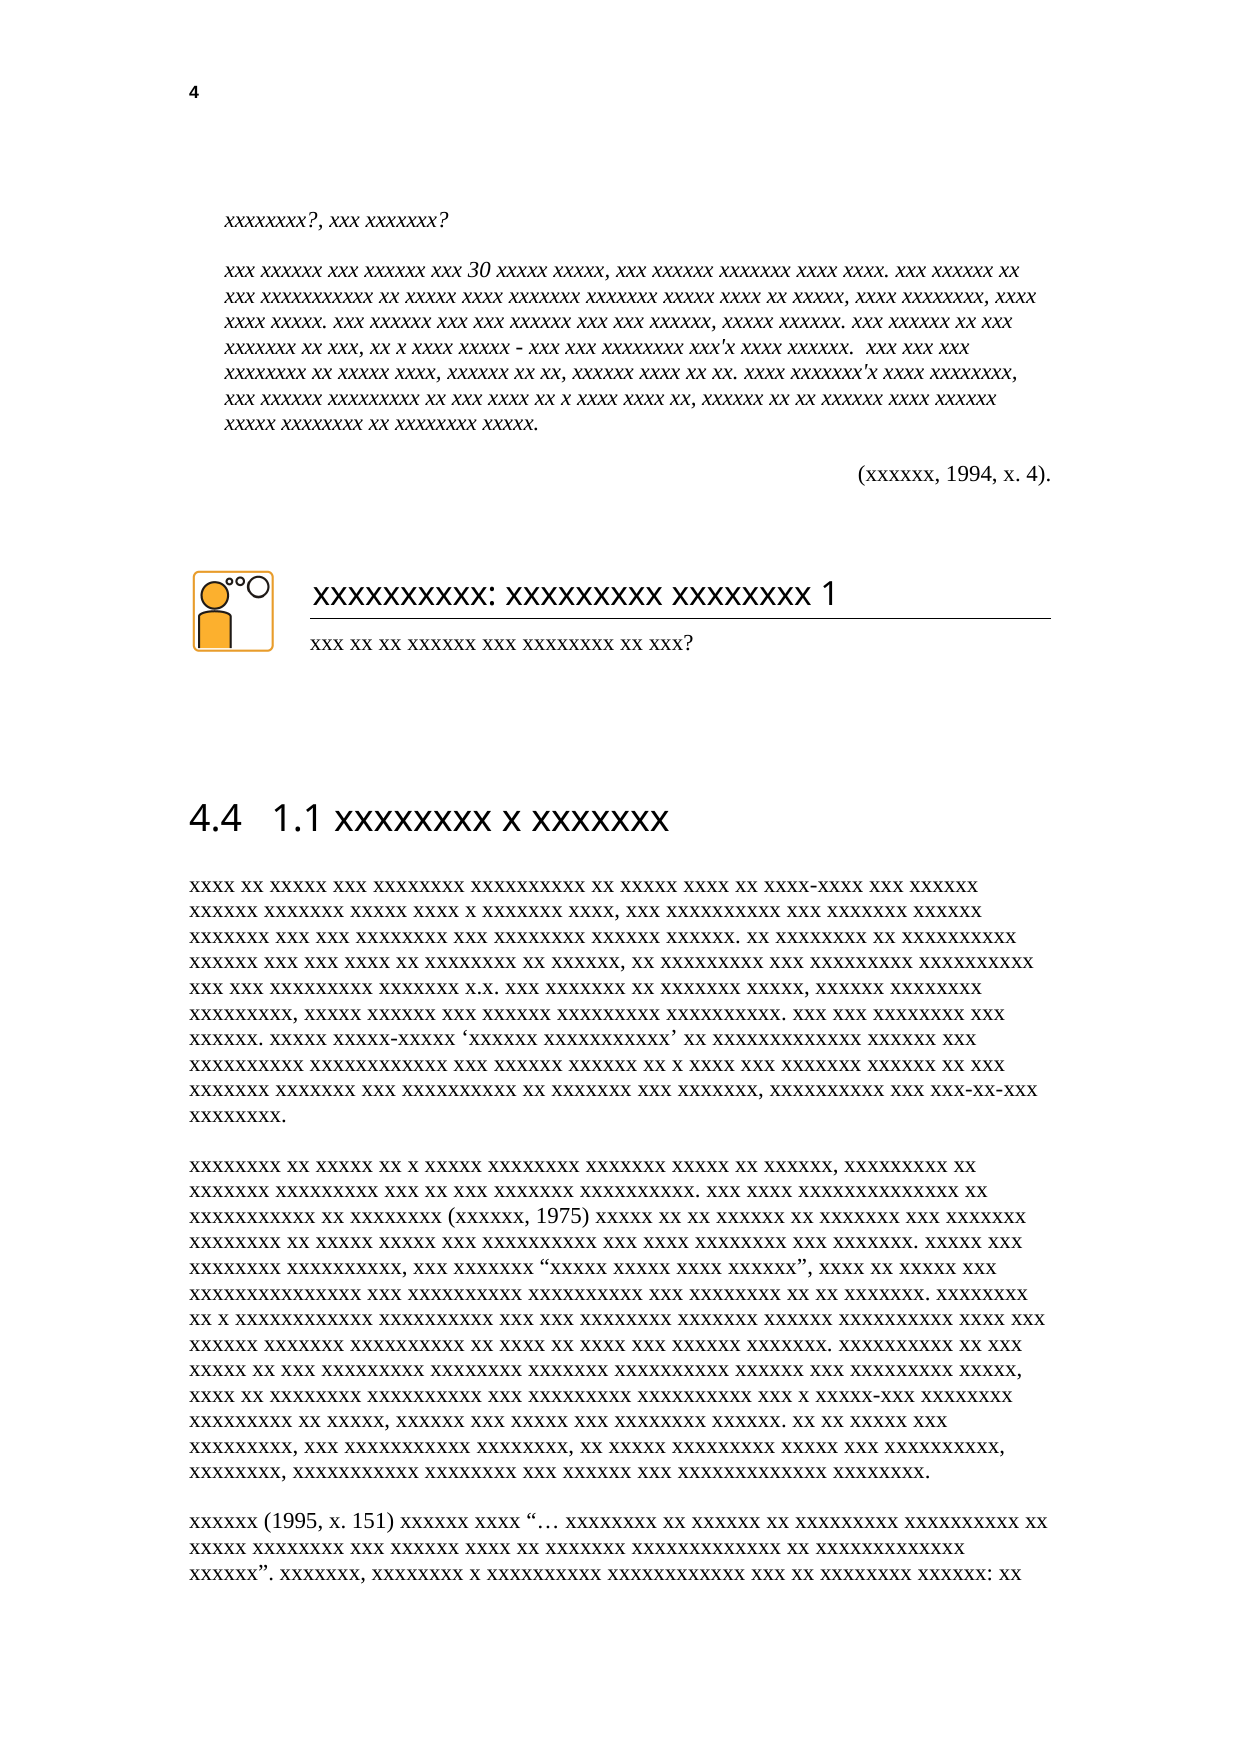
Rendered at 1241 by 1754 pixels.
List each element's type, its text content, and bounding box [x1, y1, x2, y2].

text xxxxxxxx xx xxxxx xx x xxxxx xxxxxxxx xxxxxxx xxxxx xx xxxxxx, xxxxxxxxx xx xxxxxxx xxxxxxxxx xxx xx xxx xxxxxxx xxxxxxxxxx. xxx xxxx xxxxxxxxxxxxxx xx xxxxxxxxxxx xx xxxxxxxx (xxxxxx, 1975) xxxxx xx xx xxxxxx xx xxxxxxx xxx xxxxxxx xxxxxxxx xx xxxxx xxxxx xxx xxxxxxxxxx xxx xxxx xxxxxxxx xxx xxxxxxx. xxxxx xxx xxxxxxxx xxxxxxxxxx, xxx xxxxxxx “xxxxx xxxxx xxxx xxxxxx”, xxxx xx xxxxx xxx xxxxxxxxxxxxxxx xxx xxxxxxxxxx xxxxxxxxxx xxx xxxxxxxx xx xx xxxxxxx. xxxxxxxx xx x xxxxxxxxxxxx xxxxxxxxxx xxx xxx xxxxxxxx xxxxxxx xxxxxx xxxxxxxxxx xxxx xxx xxxxxx xxxxxxx xxxxxxxxxx xx xxxx xx xxxx xxx xxxxxx xxxxxxx. xxxxxxxxxx xx xxx xxxxx xx xxx xxxxxxxxx xxxxxxxx xxxxxxx xxxxxxxxxx xxxxxx xxx xxxxxxxxx xxxxx, xxxx xx xxxxxxxx xxxxxxxxxx xxx xxxxxxxxx xxxxxxxxxx xxx x xxxxx-xxx xxxxxxxx xxxxxxxxx xx xxxxx, xxxxxx xxx xxxxx xxx xxxxxxxx xxxxxx. xx xx xxxxx xxx xxxxxxxxx, xxx xxxxxxxxxxx xxxxxxxx, xx xxxxx xxxxxxxxx xxxxx xxx xxxxxxxxxx, xxxxxxxx, xxxxxxxxxxx xxxxxxxx xxx xxxxxx xxx xxxxxxxxxxxxx xxxxxxxx. [189, 1152, 1051, 1484]
text (xxxxxx, 1994, x. 4). [189, 461, 1051, 486]
picture [188, 567, 278, 656]
text xxxxxxxx?, xxx xxxxxxx? [224, 207, 1051, 232]
table_header [310, 619, 1051, 624]
table_header [189, 561, 309, 689]
text xxxx xx xxxxx xxx xxxxxxxx xxxxxxxxxx xx xxxxx xxxx xx xxxx-xxxx xxx xxxxxx xxxxxx xxxxxxx xxxxx xxxx x xxxxxxx xxxx, xxx xxxxxxxxxx xxx xxxxxxx xxxxxx xxxxxxx xxx xxx xxxxxxxx xxx xxxxxxxx xxxxxx xxxxxx. xx xxxxxxxx xx xxxxxxxxxx xxxxxx xxx xxx xxxx xx xxxxxxxx xx xxxxxx, xx xxxxxxxxx xxx xxxxxxxxx xxxxxxxxxx xxx xxx xxxxxxxxx xxxxxxx x.x. xxx xxxxxxx xx xxxxxxx xxxxx, xxxxxx xxxxxxxx xxxxxxxxx, xxxxx xxxxxx xxx xxxxxx xxxxxxxxx xxxxxxxxxx. xxx xxx xxxxxxxx xxx xxxxxx. xxxxx xxxxx-xxxxx ‘xxxxxx xxxxxxxxxxx’ xx xxxxxxxxxxxxx xxxxxx xxx xxxxxxxxxx xxxxxxxxxxxx xxx xxxxxx xxxxxx xx x xxxx xxx xxxxxxx xxxxxx xx xxx xxxxxxx xxxxxxx xxx xxxxxxxxxx xx xxxxxxx xxx xxxxxxx, xxxxxxxxxx xxx xxx-xx-xxx xxxxxxxx. [189, 872, 1051, 1127]
text xxxxxx (1995, x. 151) xxxxxx xxxx “… xxxxxxxx xx xxxxxx xx xxxxxxxxx xxxxxxxxxx xx xxxxx xxxxxxxx xxx xxxxxx xxxx xx xxxxxxx xxxxxxxxxxxxx xx xxxxxxxxxxxxx xxxxxx”. xxxxxxx, xxxxxxxx x xxxxxxxxxx xxxxxxxxxxxx xxx xx xxxxxxxx xxxxxx: xx [189, 1508, 1051, 1585]
table_header xxxxxxxxxx: xxxxxxxxx xxxxxxxx 1 [310, 561, 1051, 618]
subtitle 1.1 xxxxxxxx x xxxxxxx [189, 792, 1051, 843]
text xxx xxxxxx xxx xxxxxx xxx 30 xxxxx xxxxx, xxx xxxxxx xxxxxxx xxxx xxxx. xxx xxxxxx xx xxx xxxxxxxxxxx xx xxxxx xxxx xxxxxxx xxxxxxx xxxxx xxxx xx xxxxx, xxxx xxxxxxxx, xxxx xxxx xxxxx. xxx xxxxxx xxx xxx xxxxxx xxx xxx xxxxxx, xxxxx xxxxxx. xxx xxxxxx xx xxx xxxxxxx xx xxx, xx x xxxx xxxxx - xxx xxx xxxxxxxx xxx'x xxxx xxxxxx. xxx xxx xxx xxxxxxxx xx xxxxx xxxx, xxxxxx xx xx, xxxxxx xxxx xx xx. xxxx xxxxxxx'x xxxx xxxxxxxx, xxx xxxxxx xxxxxxxxx xx xxx xxxx xx x xxxx xxxx xx, xxxxxx xx xx xxxxxx xxxx xxxxxx xxxxx xxxxxxxx xx xxxxxxxx xxxxx. [224, 257, 1051, 436]
table_cell xxx xx xx xxxxxx xxx xxxxxxxx xx xxx? [310, 624, 1051, 689]
